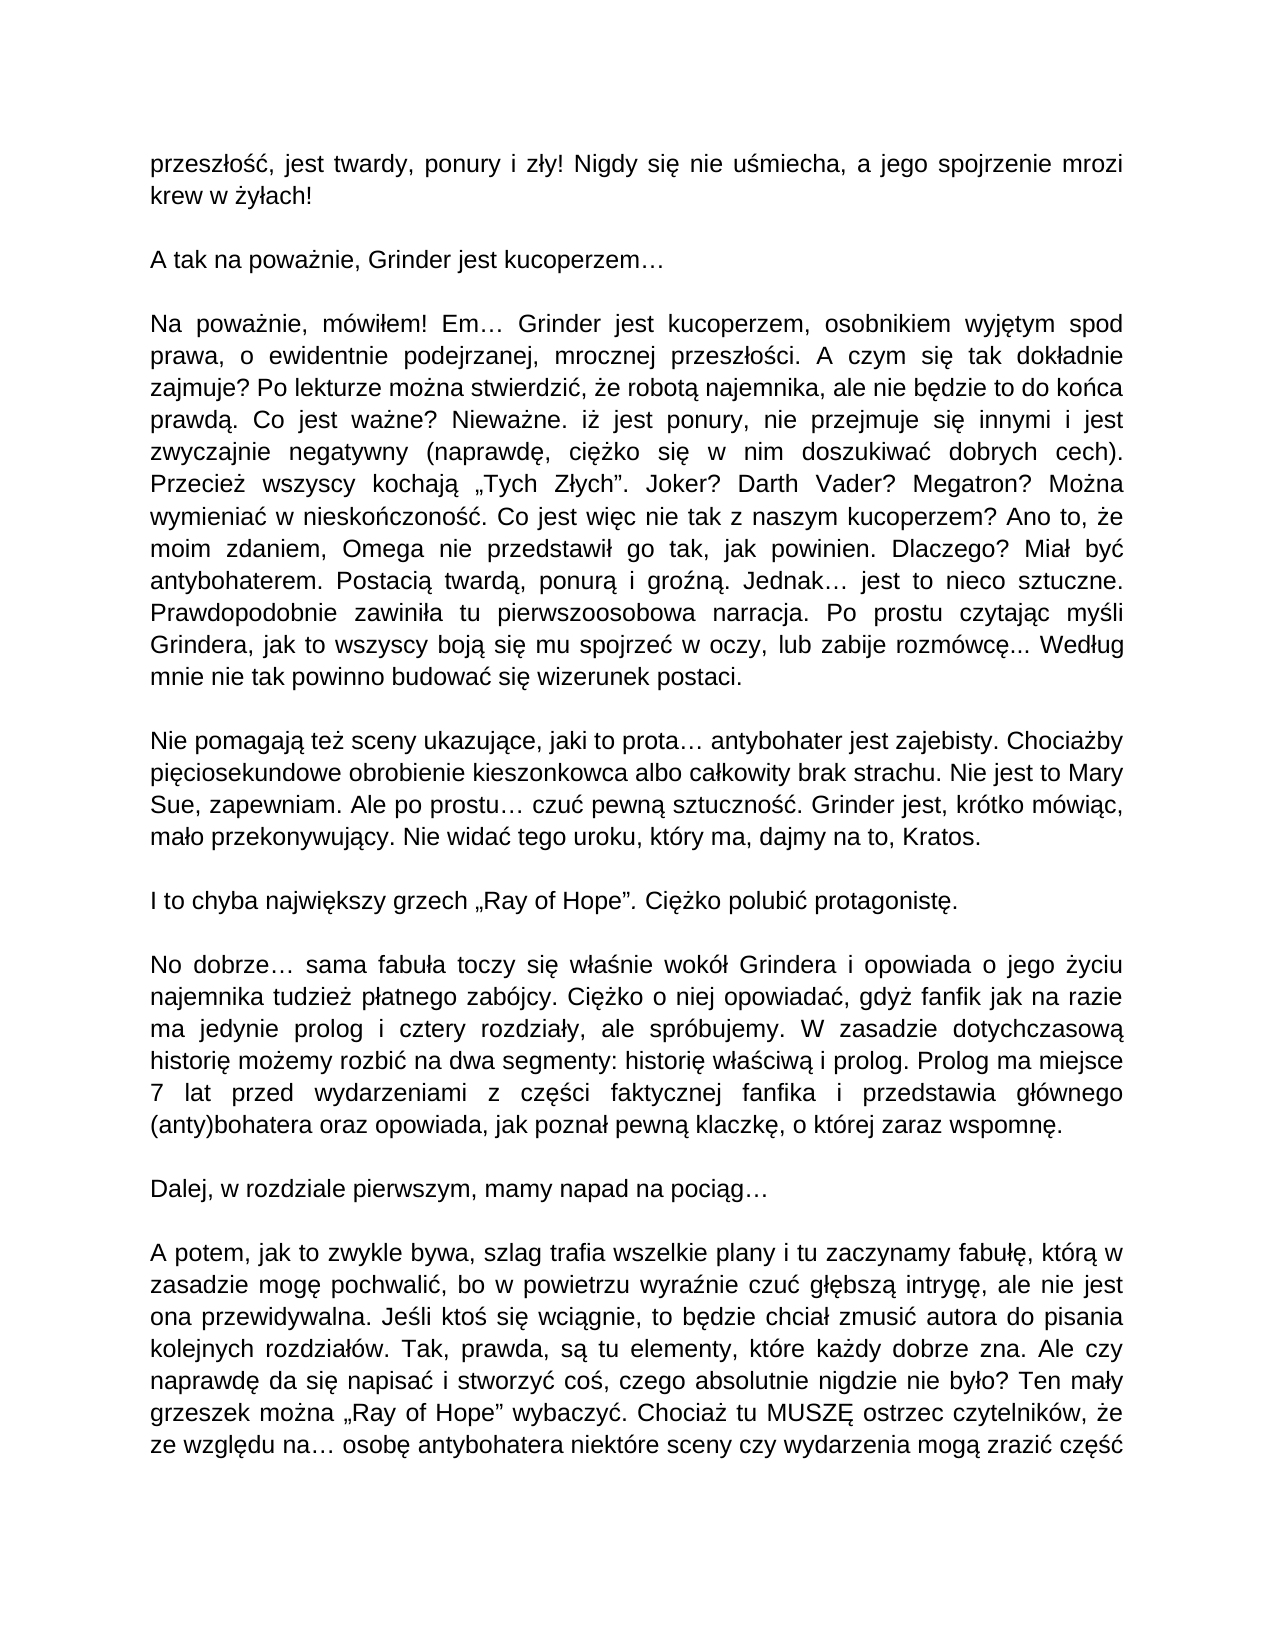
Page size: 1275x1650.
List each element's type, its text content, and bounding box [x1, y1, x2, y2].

text Na poważnie, mówiłem! Em… Grinder jest kucoperzem, osobnikiem wyjętym spod prawa, o ewidentnie podejrzanej, mrocznej przeszłości. A czym się tak dokładnie zajmuje? Po lekturze można stwierdzić, że robotą najemnika, ale nie będzie to do końca prawdą. Co jest ważne? Nieważne. iż jest ponury, nie przejmuje się innymi i jest zwyczajnie negatywny (naprawdę, ciężko się w nim doszukiwać dobrych cech). Przecież wszyscy kochają „Tych Złych”. Joker? Darth Vader? Megatron? Można wymieniać w nieskończoność. Co jest więc nie tak z naszym kucoperzem? Ano to, że moim zdaniem, Omega nie przedstawił go tak, jak powinien. Dlaczego? Miał być antybohaterem. Postacią twardą, ponurą i groźną. Jednak… jest to nieco sztuczne. Prawdopodobnie zawiniła tu pierwszoosobowa narracja. Po prostu czytając myśli Grindera, jak to wszyscy boją się mu spojrzeć w oczy, lub zabije rozmówcę... Według mnie nie tak powinno budować się wizerunek postaci. [150, 310, 1125, 691]
text przeszłość, jest twardy, ponury i zły! Nigdy się nie uśmiecha, a jego spojrzenie mrozi krew w żyłach! [150, 150, 1125, 210]
text Nie pomagają też sceny ukazujące, jaki to prota… antybohater jest zajebisty. Chociażby pięciosekundowe obrobienie kieszonkowca albo całkowity brak strachu. Nie jest to Mary Sue, zapewniam. Ale po prostu… czuć pewną sztuczność. Grinder jest, krótko mówiąc, mało przekonywujący. Nie widać tego uroku, który ma, dajmy na to, Kratos. [150, 727, 1125, 851]
text A potem, jak to zwykle bywa, szlag trafia wszelkie plany i tu zaczynamy fabułę, którą w zasadzie mogę pochwalić, bo w powietrzu wyraźnie czuć głębszą intrygę, ale nie jest ona przewidywalna. Jeśli ktoś się wciągnie, to będzie chciał zmusić autora do pisania kolejnych rozdziałów. Tak, prawda, są tu elementy, które każdy dobrze zna. Ale czy naprawdę da się napisać i stworzyć coś, czego absolutnie nigdzie nie było? Ten mały grzeszek można „Ray of Hope” wybaczyć. Chociaż tu MUSZĘ ostrzec czytelników, że ze względu na… osobę antybohatera niektóre sceny czy wydarzenia mogą zrazić część [150, 1239, 1125, 1459]
text Dalej, w rozdziale pierwszym, mamy napad na pociąg… [150, 1175, 1125, 1203]
text A tak na poważnie, Grinder jest kucoperzem… [150, 246, 1125, 274]
text No dobrze… sama fabuła toczy się właśnie wokół Grindera i opowiada o jego życiu najemnika tudzież płatnego zabójcy. Ciężko o niej opowiadać, gdyż fanfik jak na razie ma jedynie prolog i cztery rozdziały, ale spróbujemy. W zasadzie dotychczasową historię możemy rozbić na dwa segmenty: historię właściwą i prolog. Prolog ma miejsce 7 lat przed wydarzeniami z części faktycznej fanfika i przedstawia głównego (anty)bohatera oraz opowiada, jak poznał pewną klaczkę, o której zaraz wspomnę. [150, 951, 1125, 1139]
text I to chyba największy grzech „Ray of Hope”. Ciężko polubić protagonistę. [150, 887, 1125, 915]
